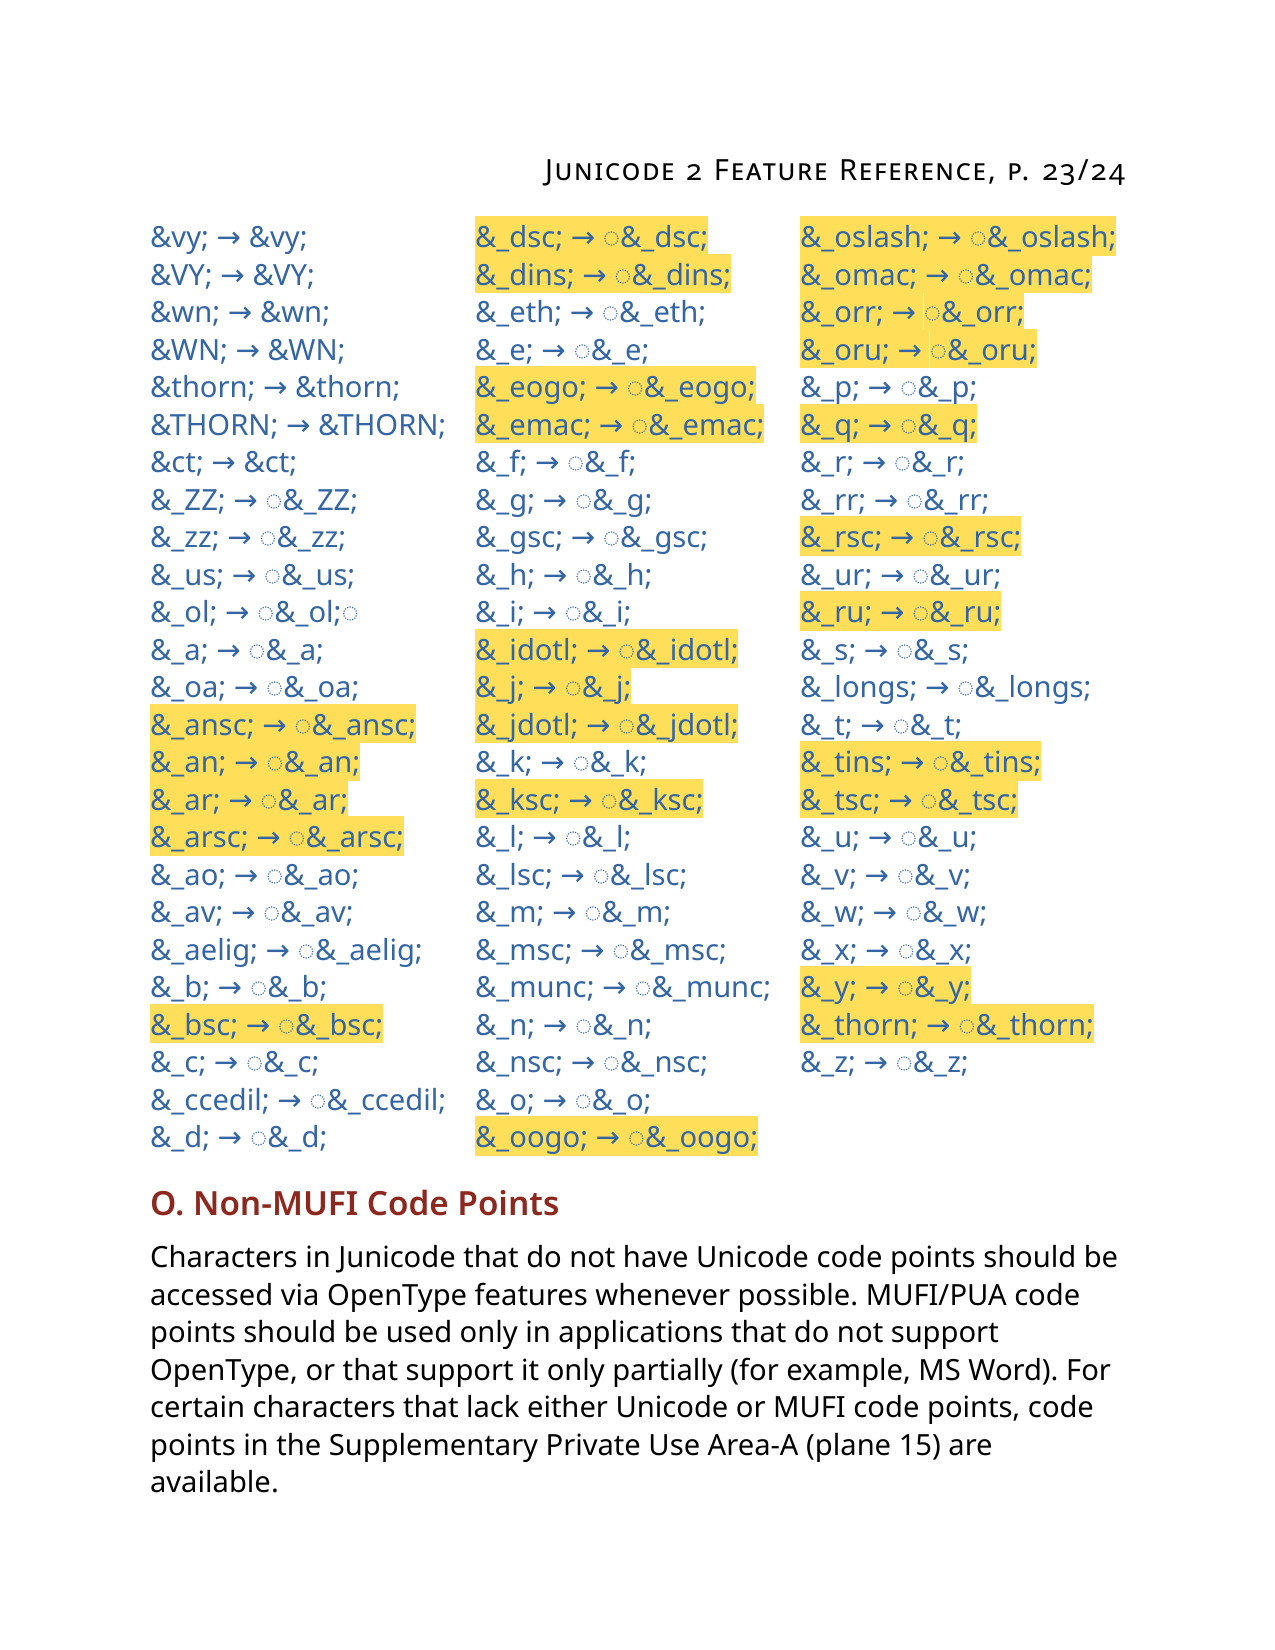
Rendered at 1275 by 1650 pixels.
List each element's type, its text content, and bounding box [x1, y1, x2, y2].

text &_o; → ◌&_o; [475, 1080, 800, 1117]
text &_ar; → ◌&_ar; [150, 780, 475, 817]
text &_av; → ◌&_av; [150, 892, 475, 930]
text &_emac; → ◌&_emac; [475, 405, 800, 442]
text &_oogo; → ◌&_oogo; [475, 1117, 800, 1155]
text &_h; → ◌&_h; [475, 555, 800, 592]
text &WN; → &WN; [150, 330, 475, 367]
text &_m; → ◌&_m; [475, 892, 800, 930]
subtitle O. Non-MUFI Code Points [150, 1185, 1125, 1222]
text &VY; → &VY; [150, 255, 475, 292]
text &_u; → ◌&_u; [800, 817, 1125, 855]
text &_ur; → ◌&_ur; [800, 555, 1125, 592]
text &_aelig; → ◌&_aelig; [150, 930, 475, 967]
text &_a; → ◌&_a; [150, 630, 475, 667]
text &_arsc; → ◌&_arsc; [150, 817, 475, 855]
text &_jdotl; → ◌&_jdotl; [475, 705, 800, 742]
text &_b; → ◌&_b; [150, 967, 475, 1005]
text &_c; → ◌&_c; [150, 1042, 475, 1080]
text &_j; → ◌&_j; [475, 667, 800, 705]
text &_oslash; → ◌&_oslash; [800, 217, 1125, 255]
text &_ZZ; → ◌&_ZZ; [150, 480, 475, 517]
text &_rsc; → ◌&_rsc; [800, 517, 1125, 555]
text &wn; → &wn; [150, 292, 475, 330]
text &_us; → ◌&_us; [150, 555, 475, 592]
text &_longs; → ◌&_longs; [800, 667, 1125, 705]
text &_tins; → ◌&_tins; [800, 742, 1125, 780]
text &_an; → ◌&_an; [150, 742, 475, 780]
text &_z; → ◌&_z; [800, 1042, 1125, 1080]
text &_ansc; → ◌&_ansc; [150, 705, 475, 742]
text &_g; → ◌&_g; [475, 480, 800, 517]
text &_l; → ◌&_l; [475, 817, 800, 855]
text &_eogo; → ◌&_eogo; [475, 367, 800, 405]
text &_s; → ◌&_s; [800, 630, 1125, 667]
text &_q; → ◌&_q; [800, 405, 1125, 442]
text &_t; → ◌&_t; [800, 705, 1125, 742]
text &_ksc; → ◌&_ksc; [475, 780, 800, 817]
text &_thorn; → ◌&_thorn; [800, 1005, 1125, 1042]
text &_munc; → ◌&_munc; [475, 967, 800, 1005]
text &_gsc; → ◌&_gsc; [475, 517, 800, 555]
text &_tsc; → ◌&_tsc; [800, 780, 1125, 817]
text &_x; → ◌&_x; [800, 930, 1125, 967]
text &_v; → ◌&_v; [800, 855, 1125, 892]
text Characters in Junicode that do not have Unicode code points should be accessed via OpenType features whenever possible. MUFI/PUA code points should be used only in applications that do not support OpenType, or that support it only partially (for example, MS Word). For certain characters that lack either Unicode or MUFI code points, code points in the Supplementary Private Use Area-A (plane 15) are available. [150, 1237, 1125, 1500]
text &_ol; → ◌&_ol;◌ [150, 592, 475, 630]
text &_f; → ◌&_f; [475, 442, 800, 480]
text &_nsc; → ◌&_nsc; [475, 1042, 800, 1080]
text &_rr; → ◌&_rr; [800, 480, 1125, 517]
text &_oa; → ◌&_oa; [150, 667, 475, 705]
text &_e; → ◌&_e; [475, 330, 800, 367]
text &_dins; → ◌&_dins; [475, 255, 800, 292]
text &_zz; → ◌&_zz; [150, 517, 475, 555]
text &_d; → ◌&_d; [150, 1117, 475, 1155]
text &_w; → ◌&_w; [800, 892, 1125, 930]
text &thorn; → &thorn; [150, 367, 475, 405]
text &_dsc; → ◌&_dsc; [475, 217, 800, 255]
text &_ccedil; → ◌&_ccedil; [150, 1080, 475, 1117]
text &_omac; → ◌&_omac; [800, 255, 1125, 292]
text &_r; → ◌&_r; [800, 442, 1125, 480]
text &_bsc; → ◌&_bsc; [150, 1005, 475, 1042]
text &THORN; → &THORN; [150, 405, 475, 442]
text &_p; → ◌&_p; [800, 367, 1125, 405]
text &_orr; → ◌&_orr; [800, 292, 1125, 330]
text &_ao; → ◌&_ao; [150, 855, 475, 892]
text &_ru; → ◌&_ru; [800, 592, 1125, 630]
text &_k; → ◌&_k; [475, 742, 800, 780]
text &_n; → ◌&_n; [475, 1005, 800, 1042]
text &_msc; → ◌&_msc; [475, 930, 800, 967]
text &ct; → &ct; [150, 442, 475, 480]
text &vy; → &vy; [150, 217, 475, 255]
text &_idotl; → ◌&_idotl; [475, 630, 800, 667]
text &_eth; → ◌&_eth; [475, 292, 800, 330]
text &_y; → ◌&_y; [800, 967, 1125, 1005]
text &_lsc; → ◌&_lsc; [475, 855, 800, 892]
text &_oru; → ◌&_oru; [800, 330, 1125, 367]
text &_i; → ◌&_i; [475, 592, 800, 630]
